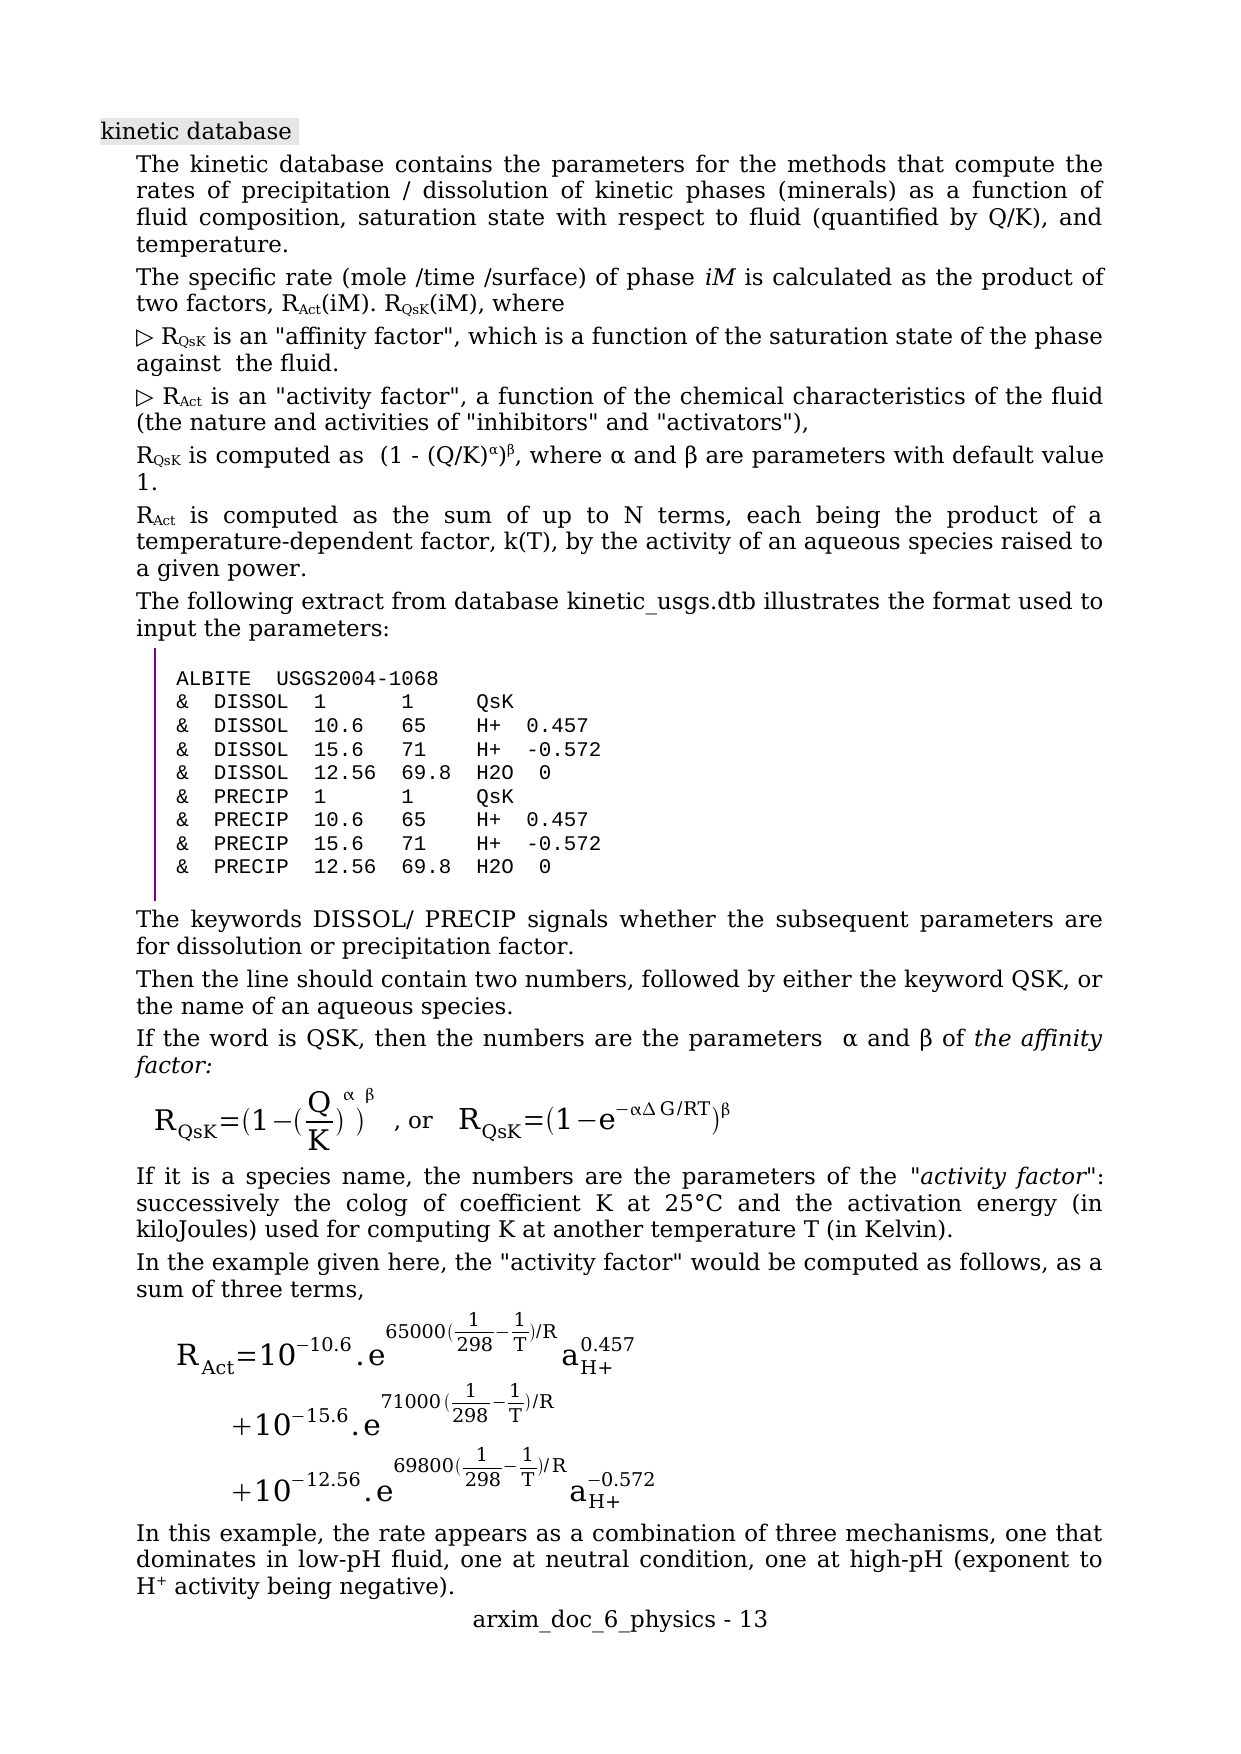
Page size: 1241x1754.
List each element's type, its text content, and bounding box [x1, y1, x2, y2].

text If the word is QSK, then the numbers are the parameters α and β of the affinity factor: [136, 1026, 1104, 1079]
text RAct is computed as the sum of up to N terms, each being the product of a temperature-dependent factor, k(T), by the activity of an aqueous species raised to a given power. [136, 502, 1104, 582]
text & PRECIP 1 1 QsK [156, 786, 1152, 809]
text & PRECIP 10.6 65 H+ 0.457 [156, 809, 1152, 833]
text & DISSOL 15.6 71 H+ -0.572 [156, 739, 1152, 762]
text & PRECIP 12.56 69.8 H2O 0 [156, 856, 1152, 901]
text & DISSOL 12.56 69.8 H2O 0 [156, 762, 1152, 786]
text The keywords DISSOL/ PRECIP signals whether the subsequent parameters are for dissolution or precipitation factor. [136, 907, 1104, 960]
text Then the line should contain two numbers, followed by either the keyword QSK, or the name of an aqueous species. [136, 966, 1104, 1019]
text ▷ RQsK is an "affinity factor", which is a function of the saturation state of the phase against the fluid. [136, 323, 1104, 377]
text ▷ RAct is an "activity factor", a function of the chemical characteristics of the fluid (the nature and activities of "inhibitors" and "activators"), [136, 383, 1104, 436]
subtitle kinetic database [299, 118, 1152, 145]
text In the example given here, the "activity factor" would be computed as follows, as a sum of three terms, [136, 1249, 1104, 1303]
text & PRECIP 15.6 71 H+ -0.572 [156, 833, 1152, 856]
text RQsK is computed as (1 - (Q/K)α)β, where α and β are parameters with default value 1. [136, 442, 1104, 496]
text The following extract from database kinetic_usgs.dtb illustrates the format used to input the parameters: [136, 588, 1104, 642]
text If it is a species name, the numbers are the parameters of the "activity factor": successively the colog of coefficient K at 25°C and the activation energy (in kiloJoules) used for computing K at another temperature T (in Kelvin). [136, 1163, 1104, 1243]
text & DISSOL 1 1 QsK [156, 692, 1152, 715]
text The kinetic database contains the parameters for the methods that compute the rates of precipitation / dissolution of kinetic phases (minerals) as a function of fluid composition, saturation state with respect to fluid (quantified by Q/K), and temperature. [136, 151, 1104, 258]
text The specific rate (mole /time /surface) of phase iM is calculated as the product of two factors, RAct(iM). RQsK(iM), where [136, 264, 1104, 317]
text & DISSOL 10.6 65 H+ 0.457 [156, 715, 1152, 739]
text , or [136, 1085, 1104, 1157]
text ALBITE USGS2004-1068 [153, 647, 1152, 692]
text In this example, the rate appears as a combination of three mechanisms, one that dominates in low-pH fluid, one at neutral condition, one at high-pH (exponent to H+ activity being negative). [136, 1520, 1104, 1600]
